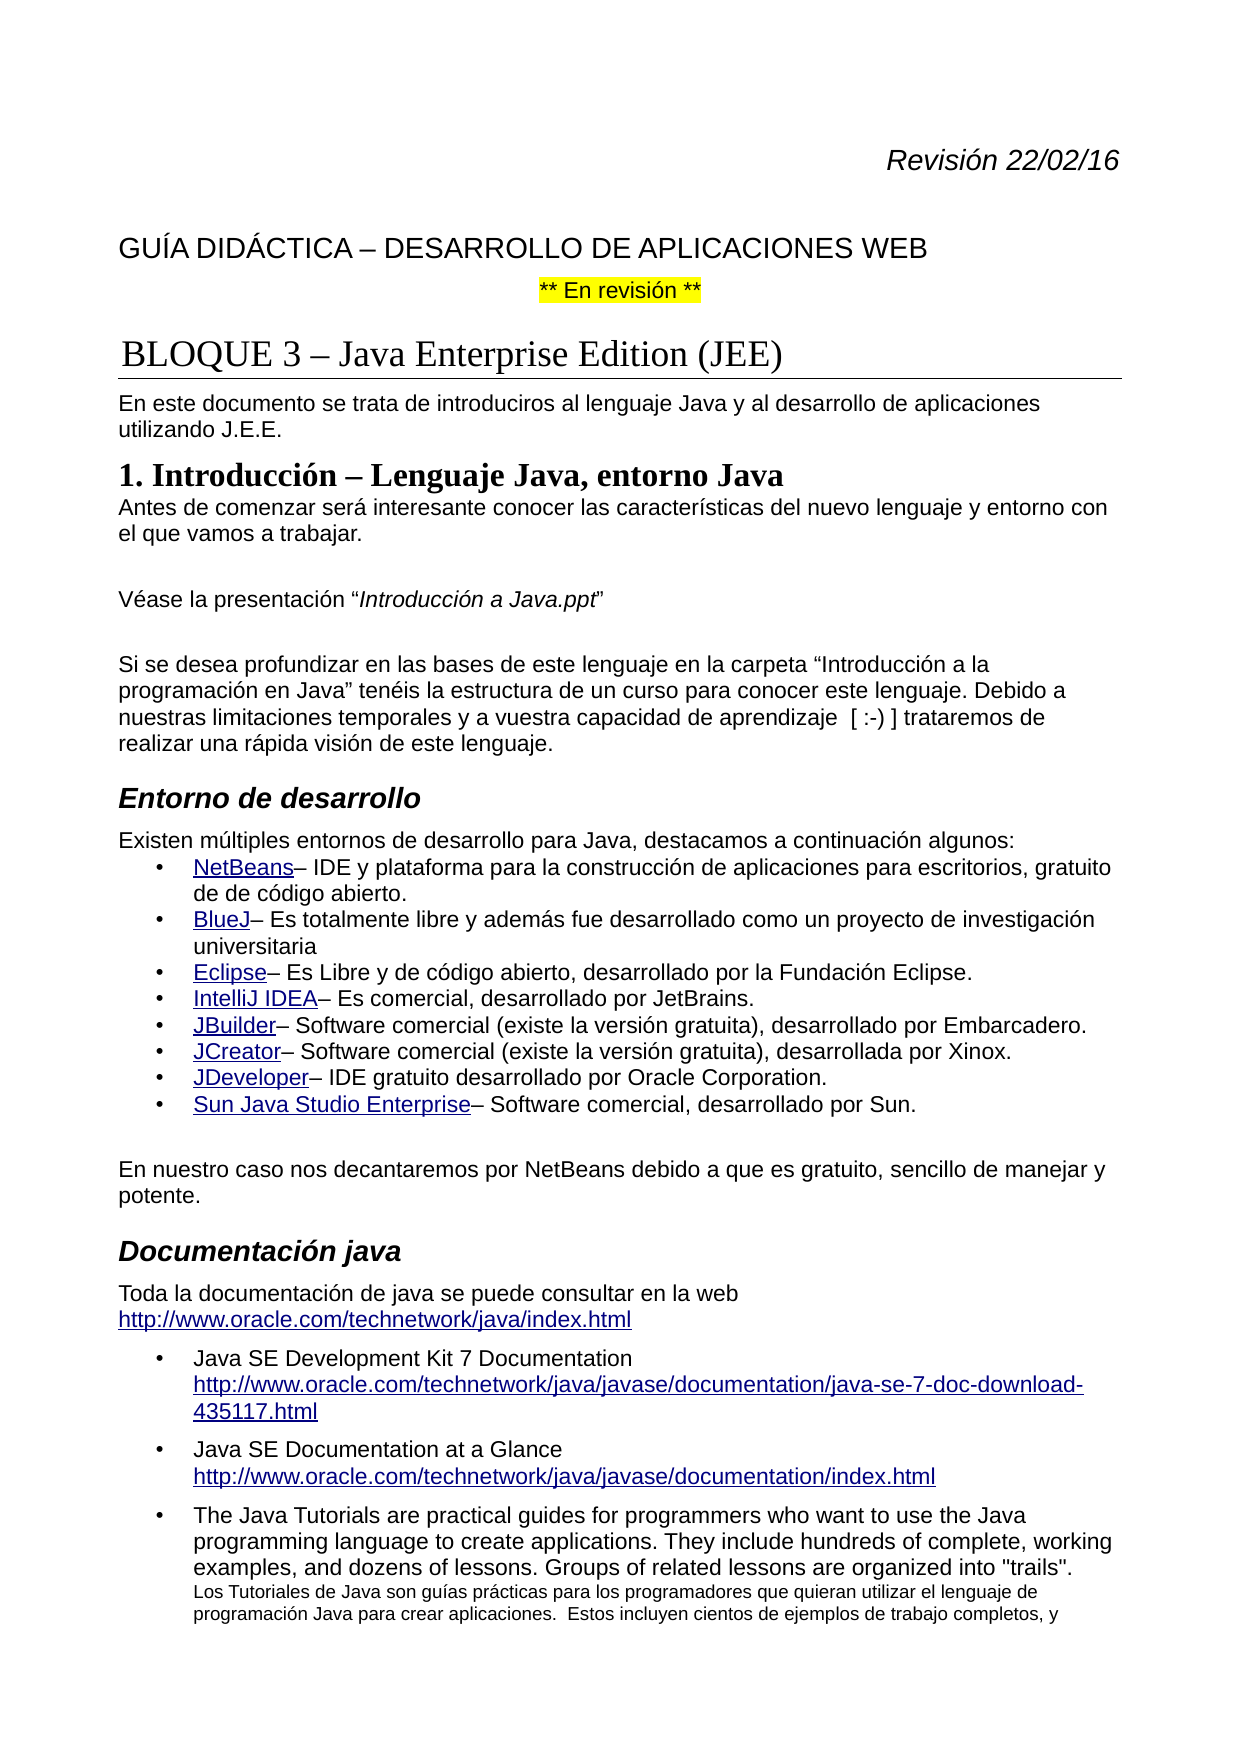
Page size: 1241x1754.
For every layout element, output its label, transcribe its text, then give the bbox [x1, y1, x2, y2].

text GUÍA DIDÁCTICA – DESARROLLO DE APLICACIONES WEB [118, 231, 1122, 265]
text Véase la presentación “Introducción a Java.ppt” [118, 586, 1122, 612]
subtitle Entorno de desarrollo [118, 781, 1122, 815]
subtitle Documentación java [118, 1234, 1122, 1267]
list Eclipse– Es Libre y de código abierto, desarrollado por la Fundación Eclipse. [156, 959, 1122, 985]
list Sun Java Studio Enterprise– Software comercial, desarrollado por Sun. [156, 1091, 1122, 1117]
list Java SE Development Kit 7 Documentation http://www.oracle.com/technetwork/java/javase/documentation/java-se-7-doc-download-435117.html [156, 1345, 1122, 1424]
list BlueJ– Es totalmente libre y además fue desarrollado como un proyecto de investigación universitaria [156, 906, 1122, 959]
subtitle BLOQUE 3 – Java Enterprise Edition (JEE) [118, 328, 1122, 378]
text Existen múltiples entornos de desarrollo para Java, destacamos a continuación algunos: [118, 827, 1122, 853]
text En nuestro caso nos decantaremos por NetBeans debido a que es gratuito, sencillo de manejar y potente. [118, 1156, 1122, 1209]
list NetBeans– IDE y plataforma para la construcción de aplicaciones para escritorios, gratuito de de código abierto. [156, 853, 1122, 906]
list JCreator– Software comercial (existe la versión gratuita), desarrollada por Xinox. [156, 1038, 1122, 1064]
text Antes de comenzar será interesante conocer las características del nuevo lenguaje y entorno con el que vamos a trabajar. [118, 494, 1122, 547]
text Toda la documentación de java se puede consultar en la web http://www.oracle.com/technetwork/java/index.html [118, 1280, 1122, 1332]
list Java SE Documentation at a Glance http://www.oracle.com/technetwork/java/javase/documentation/index.html [156, 1436, 1122, 1489]
subtitle 1. Introducción – Lenguaje Java, entorno Java [118, 455, 1122, 494]
text ** En revisión ** [118, 277, 1122, 303]
list The Java Tutorials are practical guides for programmers who want to use the Java programming language to create applications. They include hundreds of complete, working examples, and dozens of lessons. Groups of related lessons are organized into "trails". Los Tutoriales de Java son guías prácticas para los programadores que quieran utilizar el lenguaje de programación Java para crear aplicaciones. Estos incluyen cientos de ejemplos de trabajo completos, y [156, 1502, 1122, 1624]
list JBuilder– Software comercial (existe la versión gratuita), desarrollado por Embarcadero. [156, 1012, 1122, 1038]
list IntelliJ IDEA– Es comercial, desarrollado por JetBrains. [156, 985, 1122, 1012]
list JDeveloper– IDE gratuito desarrollado por Oracle Corporation. [156, 1064, 1122, 1091]
text Si se desea profundizar en las bases de este lenguaje en la carpeta “Introducción a la programación en Java” tenéis la estructura de un curso para conocer este lenguaje. Debido a nuestras limitaciones temporales y a vuestra capacidad de aprendizaje [ :-) ] trataremos de realizar una rápida visión de este lenguaje. [118, 651, 1122, 756]
text En este documento se trata de introduciros al lenguaje Java y al desarrollo de aplicaciones utilizando J.E.E. [118, 390, 1122, 443]
